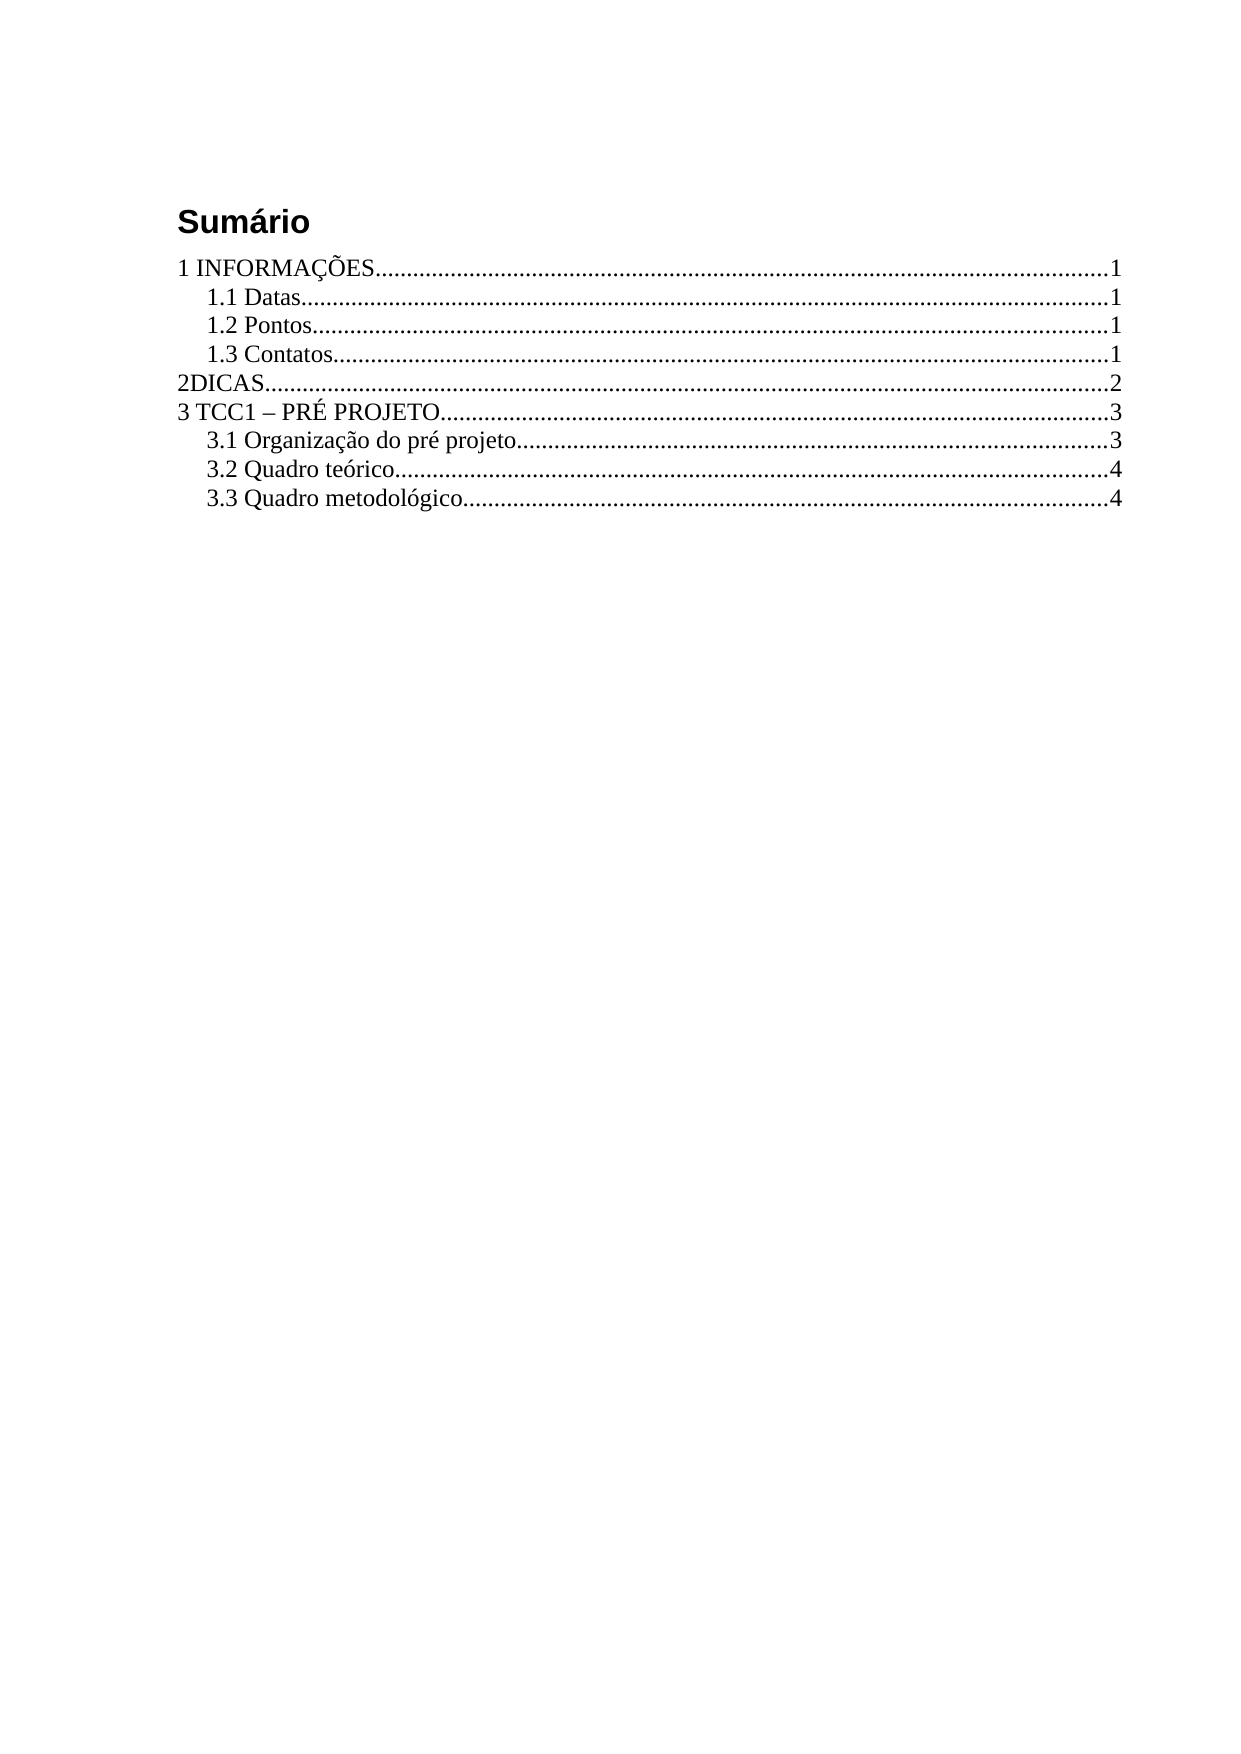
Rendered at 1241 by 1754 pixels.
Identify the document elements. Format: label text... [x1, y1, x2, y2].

text 3.3 Quadro metodológico 4 [206, 483, 1122, 512]
subtitle Sumário [177, 202, 1122, 240]
text 3.1 Organização do pré projeto 3 [206, 425, 1122, 454]
text 2dicas 2 [177, 368, 1122, 397]
text 1 iNFORMAÇÕES 1 [177, 253, 1122, 282]
text 1.1 Datas 1 [206, 282, 1122, 310]
text 1.2 Pontos 1 [206, 310, 1122, 339]
text 3.2 Quadro teórico 4 [206, 454, 1122, 483]
text 1.3 Contatos 1 [206, 339, 1122, 368]
text 3 tcc1 – pré projeto 3 [177, 397, 1122, 425]
